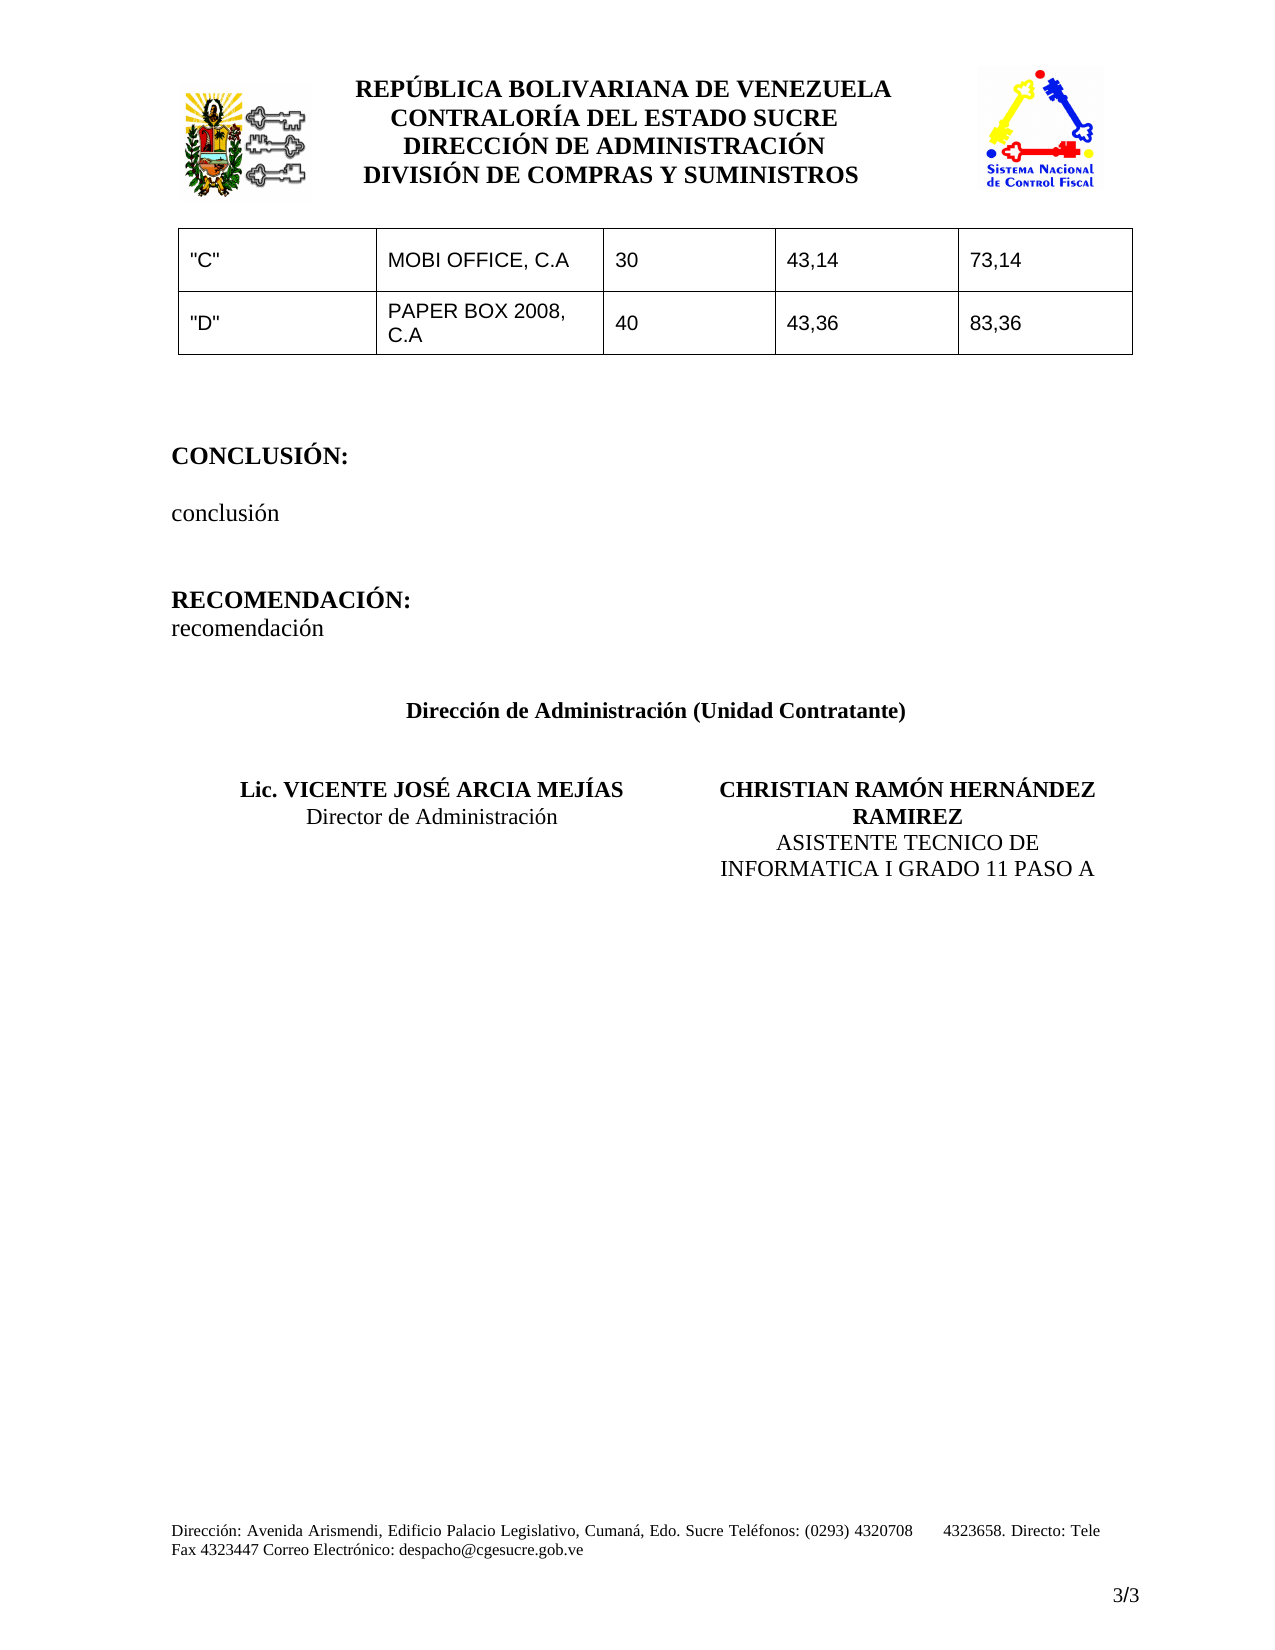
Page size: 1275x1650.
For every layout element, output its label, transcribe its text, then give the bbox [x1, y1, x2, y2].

text recomendación [171, 613, 1139, 642]
table_cell 83,36 [959, 292, 1132, 354]
picture [179, 83, 312, 203]
table_cell PAPER BOX 2008, C.A [377, 292, 603, 354]
picture [977, 66, 1105, 190]
table_cell 43,14 [776, 229, 958, 291]
table_cell CHRISTIAN RAMÓN HERNÁNDEZ RAMIREZ ASISTENTE TECNICO DE INFORMATICA I GRADO 11 PASO A [684, 724, 1132, 882]
table_cell "D" [179, 292, 376, 354]
table_cell "C" [179, 229, 376, 291]
table_cell 43,36 [776, 292, 958, 354]
table_cell Lic. VICENTE JOSÉ ARCIA MEJÍAS Director de Administración [180, 724, 683, 882]
table_header Dirección de Administración (Unidad Contratante) [180, 697, 1132, 724]
table_cell 40 [604, 292, 775, 354]
table_cell MOBI OFFICE, C.A [377, 229, 603, 291]
text CONCLUSIÓN: [171, 441, 1139, 470]
text conclusión [171, 498, 1139, 527]
text RECOMENDACIÓN: [171, 585, 1139, 613]
table_cell 73,14 [959, 229, 1132, 291]
table_cell 30 [604, 229, 775, 291]
